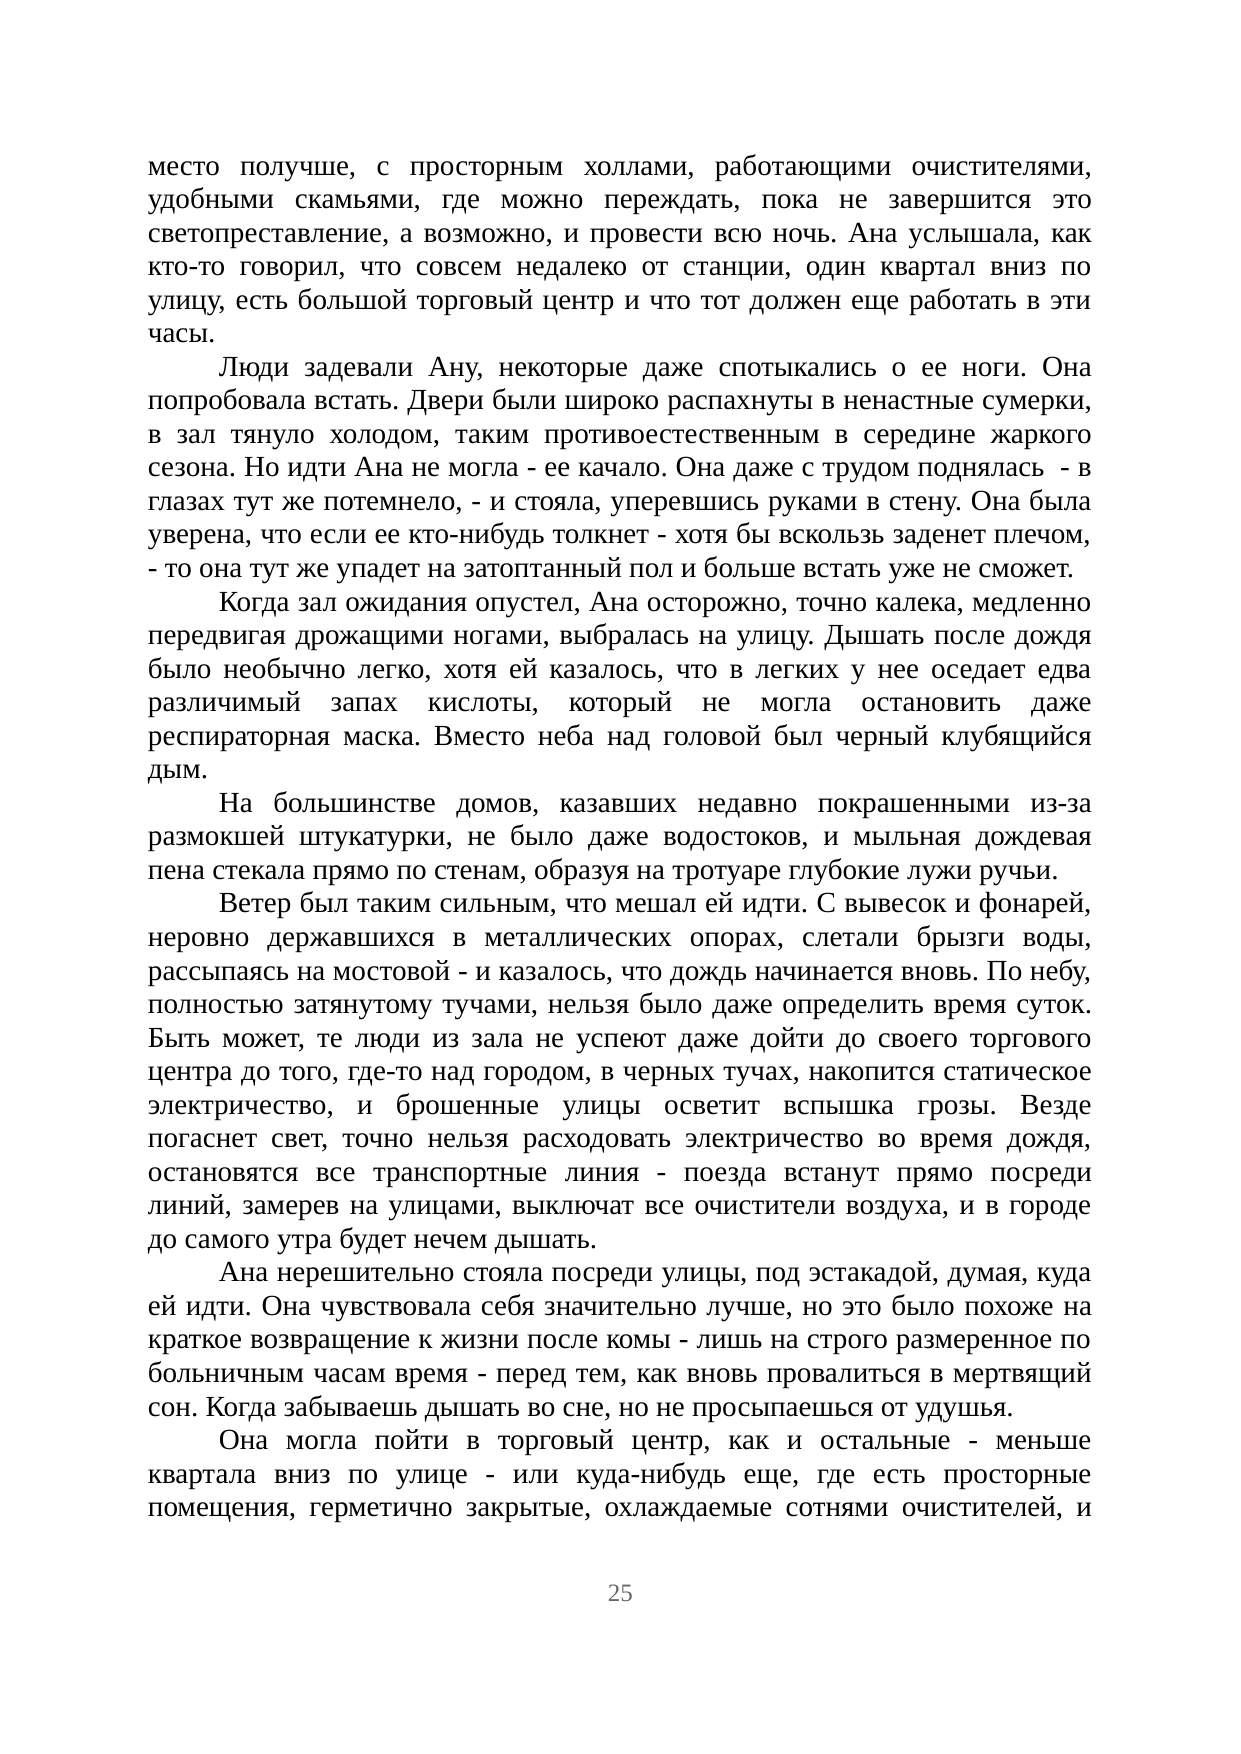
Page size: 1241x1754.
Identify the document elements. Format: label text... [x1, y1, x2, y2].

text Ана нерешительно стояла посреди улицы, под эстакадой, думая, куда ей идти. Она чувствовала себя значительно лучше, но это было похоже на краткое возвращение к жизни после комы - лишь на строго размеренное по больничным часам время - перед тем, как вновь провалиться в мертвящий сон. Когда забываешь дышать во сне, но не просыпаешься от удушья. [148, 1254, 1093, 1422]
text Когда зал ожидания опустел, Ана осторожно, точно калека, медленно передвигая дрожащими ногами, выбралась на улицу. Дышать после дождя было необычно легко, хотя ей казалось, что в легких у нее оседает едва различимый запах кислоты, который не могла остановить даже респираторная маска. Вместо неба над головой был черный клубящийся дым. [148, 584, 1093, 785]
text место получше, с просторным холлами, работающими очистителями, удобными скамьями, где можно переждать, пока не завершится это светопреставление, а возможно, и провести всю ночь. Ана услышала, как кто-то говорил, что совсем недалеко от станции, один квартал вниз по улицу, есть большой торговый центр и что тот должен еще работать в эти часы. [148, 148, 1093, 349]
text Люди задевали Ану, некоторые даже спотыкались о ее ноги. Она попробовала встать. Двери были широко распахнуты в ненастные сумерки, в зал тянуло холодом, таким противоестественным в середине жаркого сезона. Но идти Ана не могла - ее качало. Она даже с трудом поднялась - в глазах тут же потемнело, - и стояла, уперевшись руками в стену. Она была уверена, что если ее кто-нибудь толкнет - хотя бы вскользь заденет плечом, - то она тут же упадет на затоптанный пол и больше встать уже не сможет. [148, 349, 1093, 584]
text На большинстве домов, казавших недавно покрашенными из-за размокшей штукатурки, не было даже водостоков, и мыльная дождевая пена стекала прямо по стенам, образуя на тротуаре глубокие лужи ручьи. [148, 785, 1093, 886]
text Она могла пойти в торговый центр, как и остальные - меньше квартала вниз по улице - или куда-нибудь еще, где есть просторные помещения, герметично закрытые, охлаждаемые сотнями очистителей, и [148, 1422, 1093, 1523]
text Ветер был таким сильным, что мешал ей идти. С вывесок и фонарей, неровно державшихся в металлических опорах, слетали брызги воды, рассыпаясь на мостовой - и казалось, что дождь начинается вновь. По небу, полностью затянутому тучами, нельзя было даже определить время суток. Быть может, те люди из зала не успеют даже дойти до своего торгового центра до того, где-то над городом, в черных тучах, накопится статическое электричество, и брошенные улицы осветит вспышка грозы. Везде погаснет свет, точно нельзя расходовать электричество во время дождя, остановятся все транспортные линия - поезда встанут прямо посреди линий, замерев на улицами, выключат все очистители воздуха, и в городе до самого утра будет нечем дышать. [148, 886, 1093, 1254]
